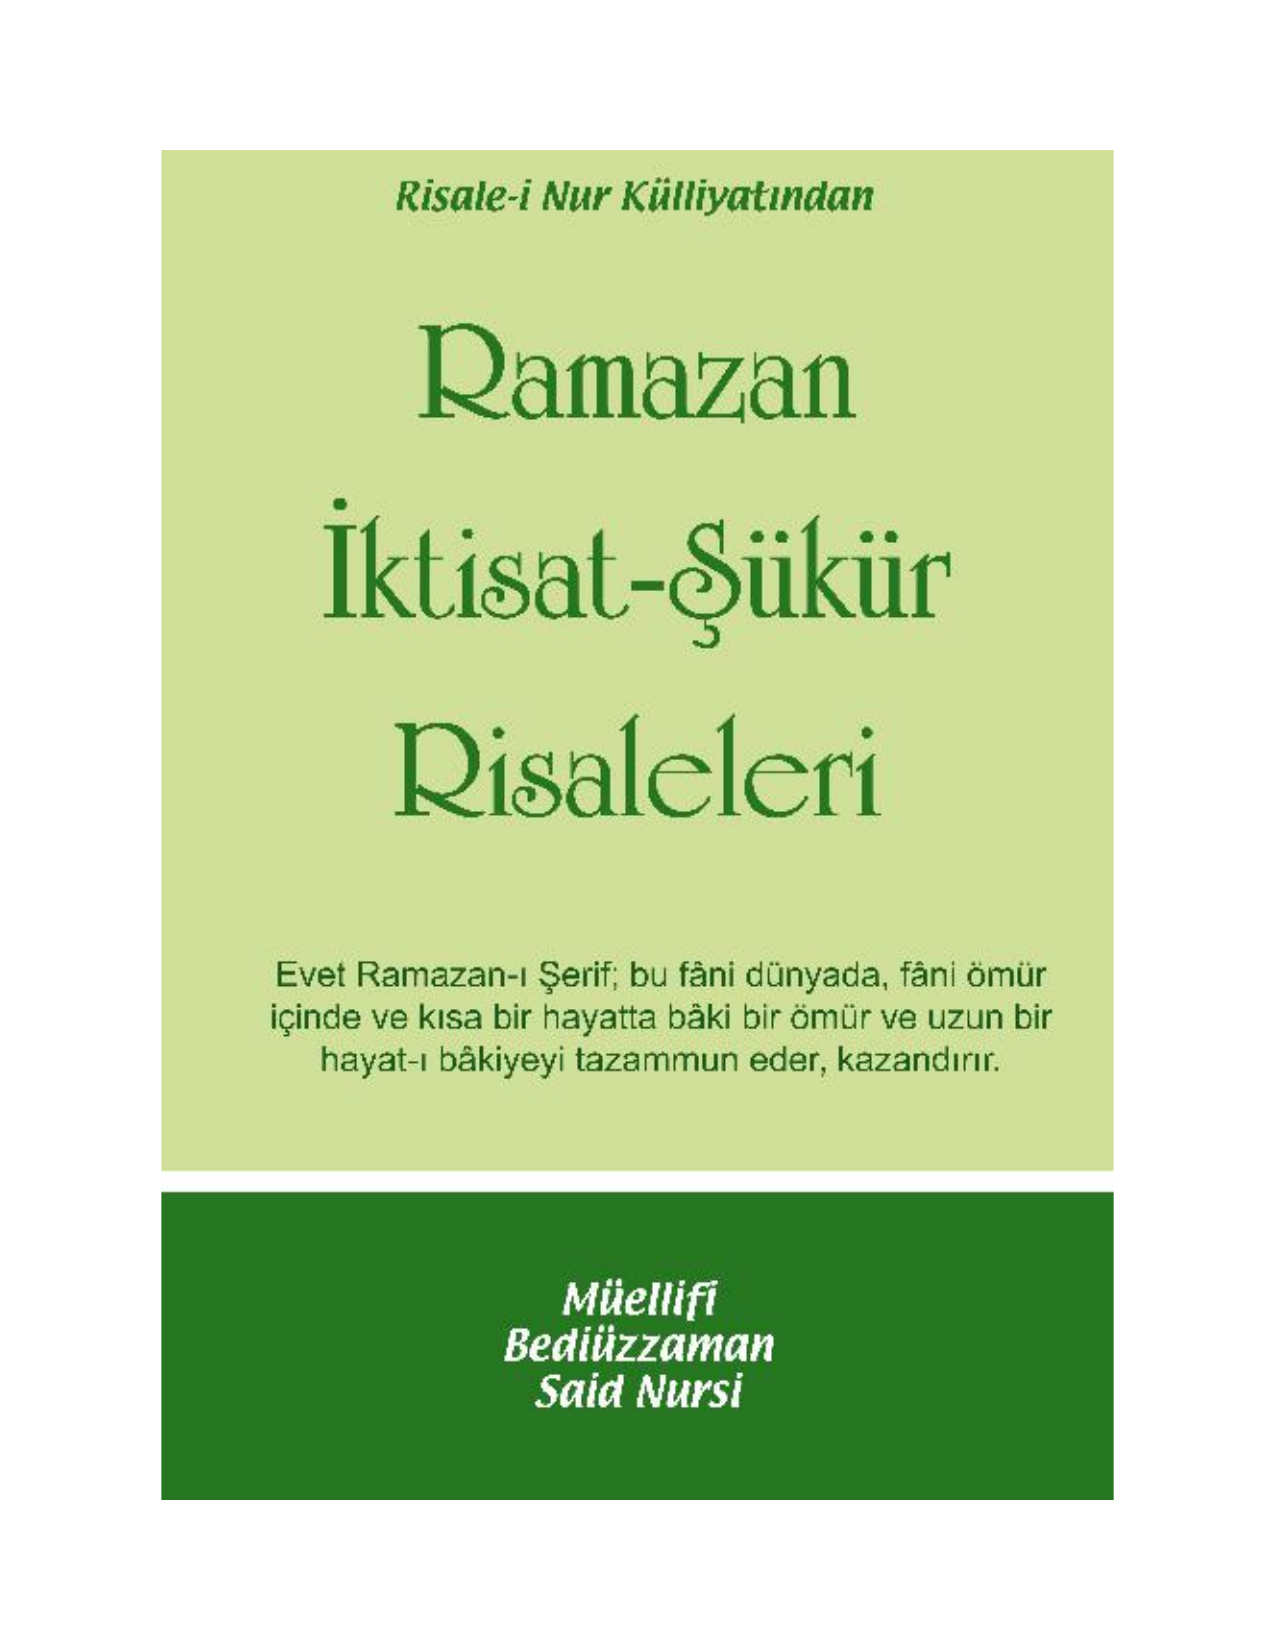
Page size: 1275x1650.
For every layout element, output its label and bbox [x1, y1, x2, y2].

picture [161, 150, 1114, 1500]
